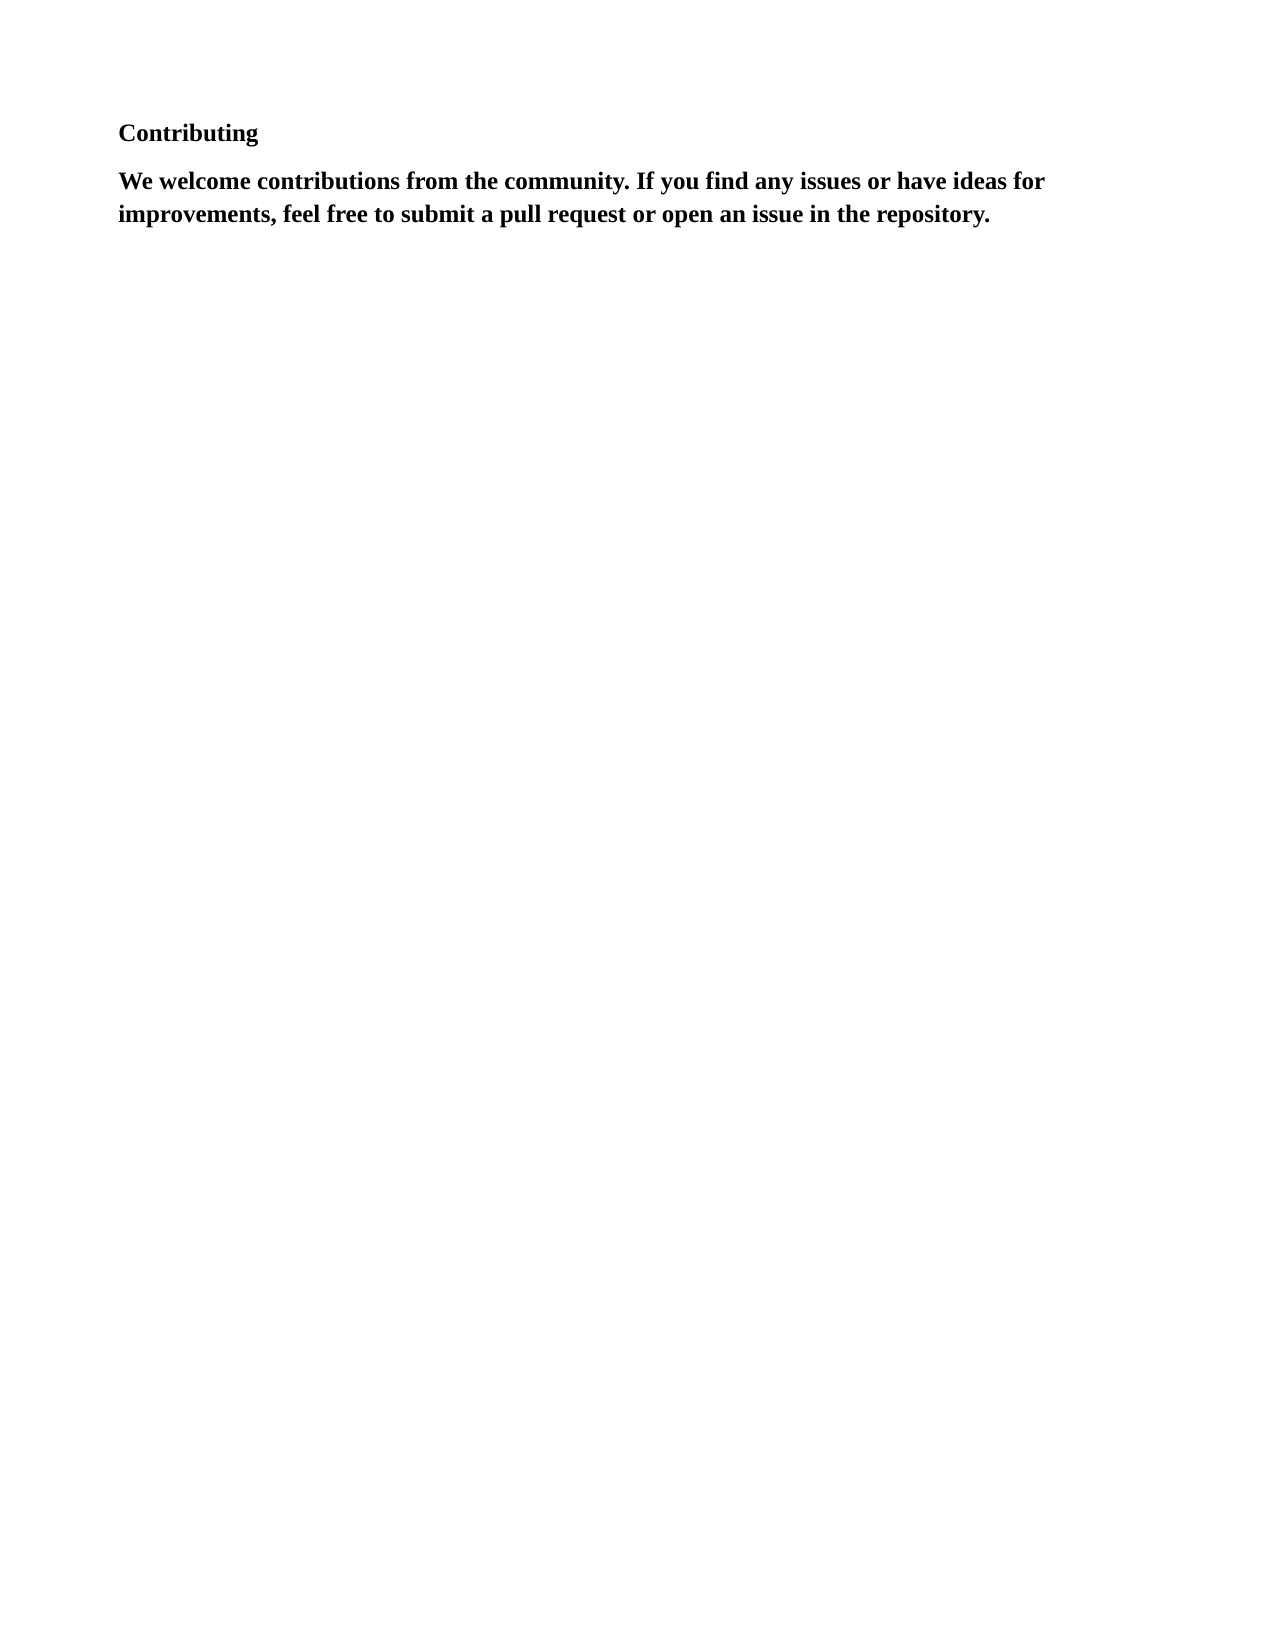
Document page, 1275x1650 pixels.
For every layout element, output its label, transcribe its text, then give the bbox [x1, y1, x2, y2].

text We welcome contributions from the community. If you find any issues or have ideas for improvements, feel free to submit a pull request or open an issue in the repository. [118, 166, 1157, 227]
text Contributing [118, 118, 1157, 147]
